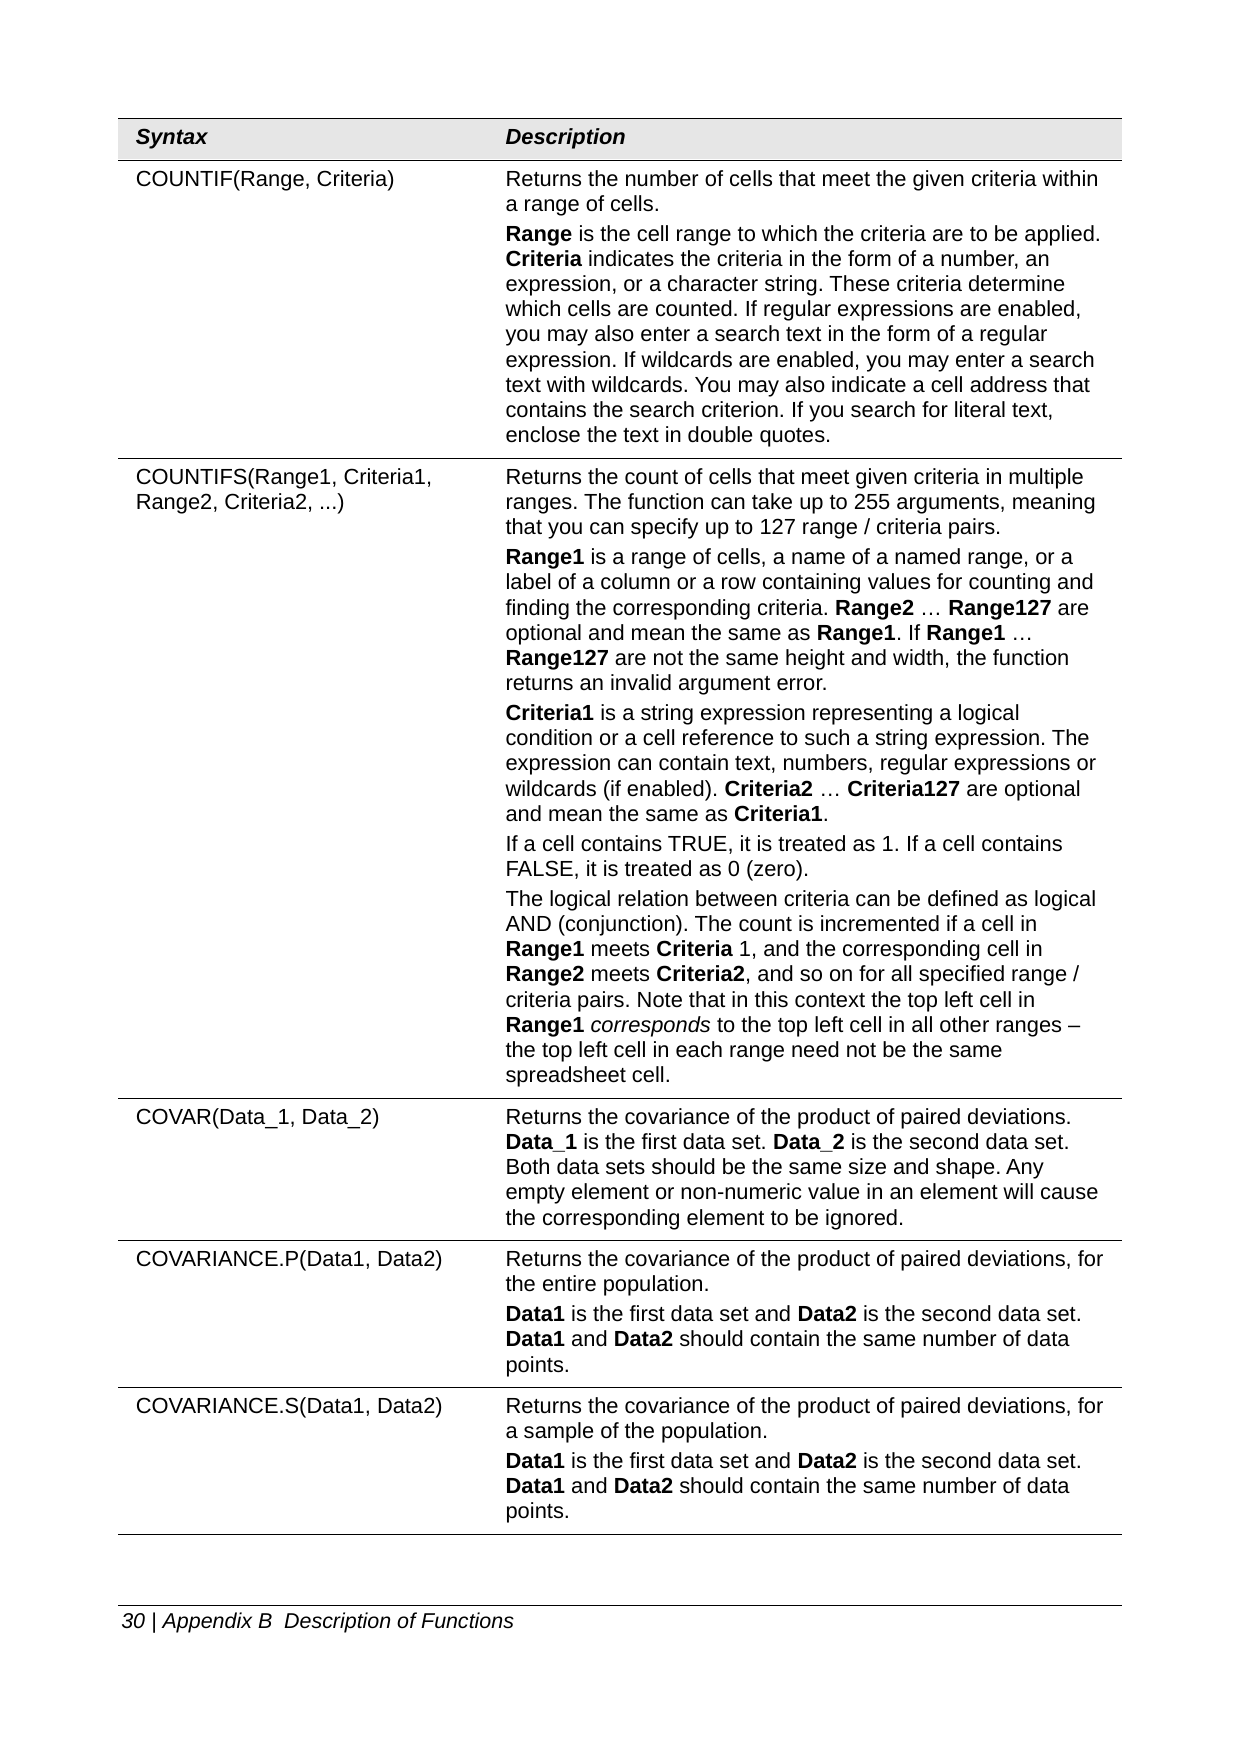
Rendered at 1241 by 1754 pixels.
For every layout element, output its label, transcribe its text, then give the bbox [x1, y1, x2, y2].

table_cell Returns the covariance of the product of paired deviations. Data_1 is the first data set. Data_2 is the second data set. Both data sets should be the same size and shape. Any empty element or non-numeric value in an element will cause the corresponding element to be ignored. [488, 1099, 1122, 1240]
table_header Syntax [118, 119, 488, 159]
table_cell COVARIANCE.S(Data1, Data2) [118, 1388, 488, 1534]
table_cell Returns the covariance of the product of paired deviations, for a sample of the population. Data1 is the first data set and Data2 is the second data set. Data1 and Data2 should contain the same number of data points. [488, 1388, 1122, 1534]
table_cell COUNTIF(Range, Criteria) [118, 161, 488, 458]
table_cell COVAR(Data_1, Data_2) [118, 1099, 488, 1240]
table_cell COVARIANCE.P(Data1, Data2) [118, 1241, 488, 1387]
table_header Description [488, 119, 1122, 159]
table_cell Returns the count of cells that meet given criteria in multiple ranges. The function can take up to 255 arguments, meaning that you can specify up to 127 range / criteria pairs. Range1 is a range of cells, a name of a named range, or a label of a column or a row containing values for counting and finding the corresponding criteria. Range2 … Range127 are optional and mean the same as Range1. If Range1 … Range127 are not the same height and width, the function returns an invalid argument error. Criteria1 is a string expression representing a logical condition or a cell reference to such a string expression. The expression can contain text, numbers, regular expressions or wildcards (if enabled). Criteria2 … Criteria127 are optional and mean the same as Criteria1. If a cell contains TRUE, it is treated as 1. If a cell contains FALSE, it is treated as 0 (zero). The logical relation between criteria can be defined as logical AND (conjunction). The count is incremented if a cell in Range1 meets Criteria 1, and the corresponding cell in Range2 meets Criteria2, and so on for all specified range / criteria pairs. Note that in this context the top left cell in Range1 corresponds to the top left cell in all other ranges – the top left cell in each range need not be the same spreadsheet cell. [488, 459, 1122, 1098]
table_cell COUNTIFS(Range1, Criteria1, Range2, Criteria2, ...) [118, 459, 488, 1098]
table_cell Returns the covariance of the product of paired deviations, for the entire population. Data1 is the first data set and Data2 is the second data set. Data1 and Data2 should contain the same number of data points. [488, 1241, 1122, 1387]
table_cell Returns the number of cells that meet the given criteria within a range of cells. Range is the cell range to which the criteria are to be applied. Criteria indicates the criteria in the form of a number, an expression, or a character string. These criteria determine which cells are counted. If regular expressions are enabled, you may also enter a search text in the form of a regular expression. If wildcards are enabled, you may enter a search text with wildcards. You may also indicate a cell address that contains the search criterion. If you search for literal text, enclose the text in double quotes. [488, 161, 1122, 458]
